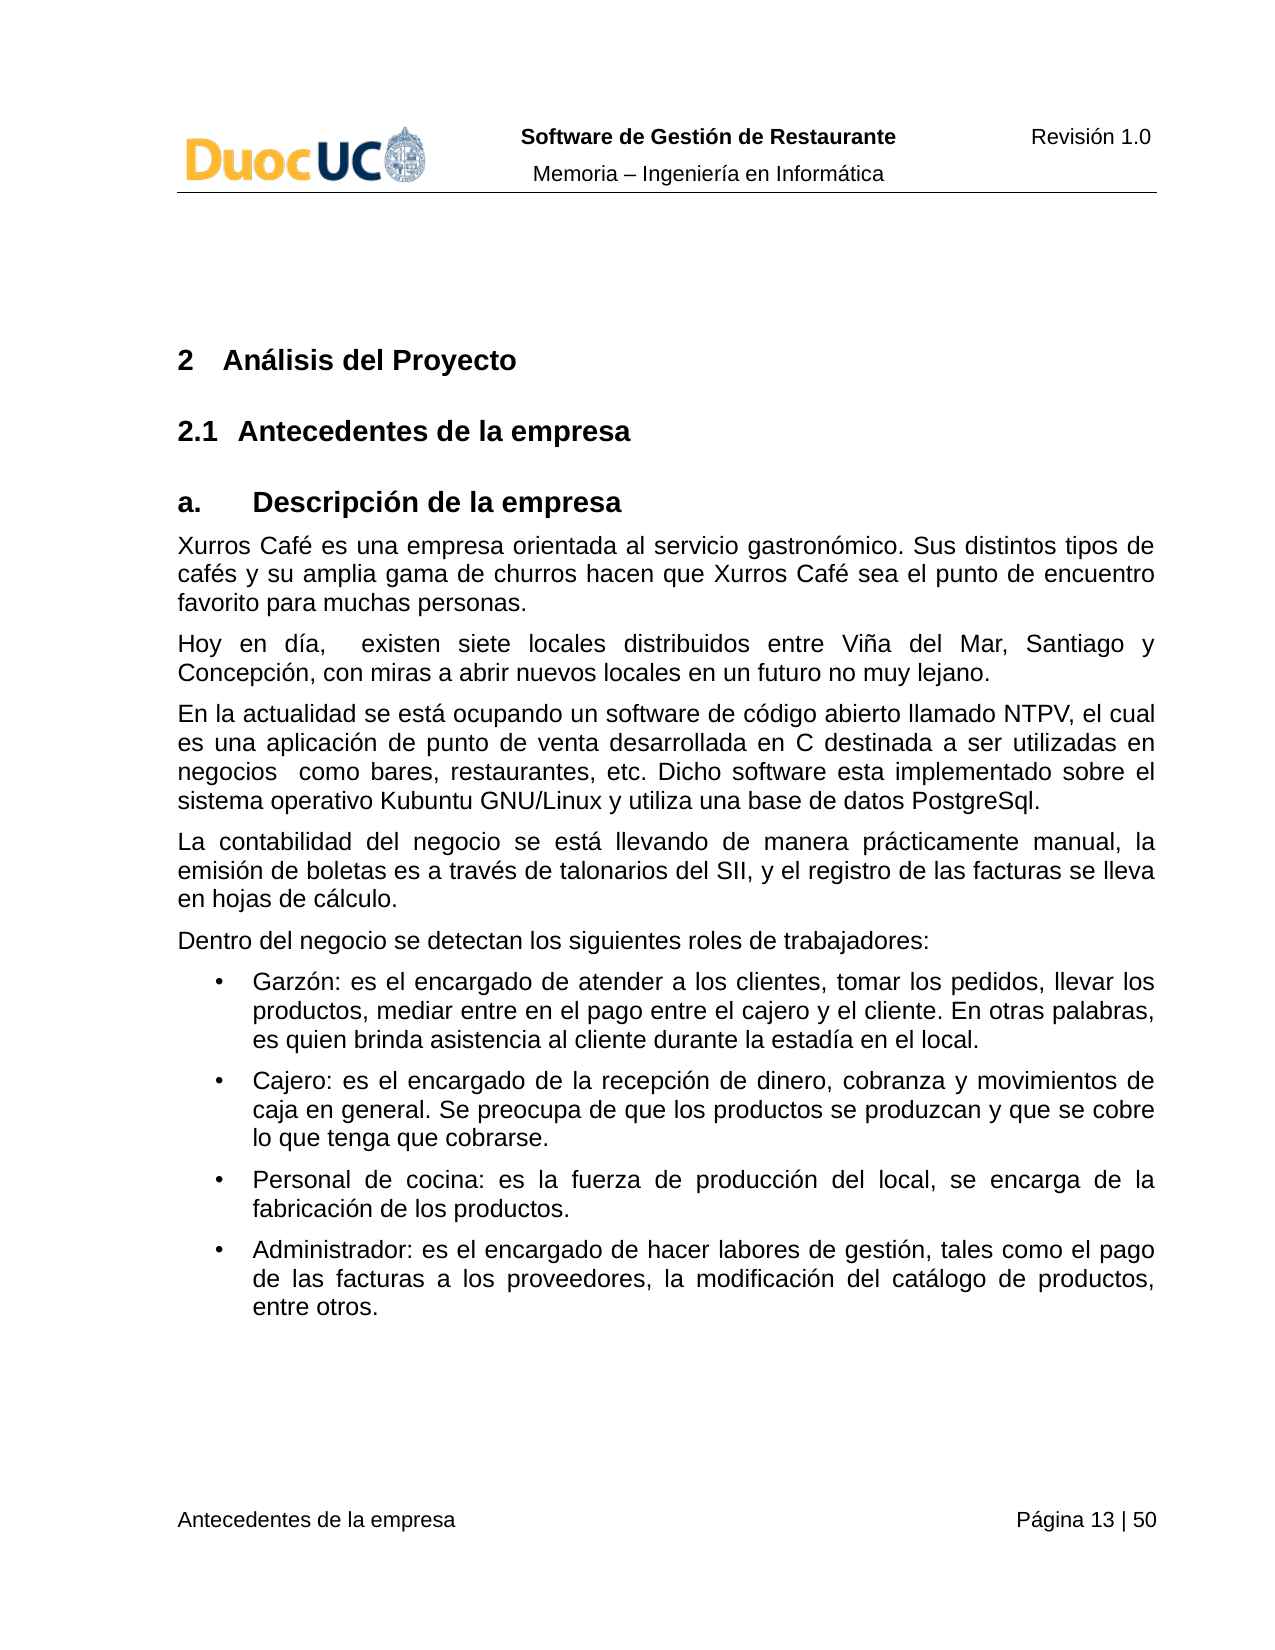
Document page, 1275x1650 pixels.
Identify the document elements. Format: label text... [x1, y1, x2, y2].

text La contabilidad del negocio se está llevando de manera prácticamente manual, la emisión de boletas es a través de talonarios del SII, y el registro de las facturas se lleva en hojas de cálculo. [177, 827, 1157, 913]
picture [182, 123, 426, 187]
subtitle Descripción de la empresa [177, 485, 1157, 518]
list Administrador: es el encargado de hacer labores de gestión, tales como el pago de las facturas a los proveedores, la modificación del catálogo de productos, entre otros. [215, 1235, 1157, 1321]
text En la actualidad se está ocupando un software de código abierto llamado NTPV, el cual es una aplicación de punto de venta desarrollada en C destinada a ser utilizadas en negocios como bares, restaurantes, etc. Dicho software esta implementado sobre el sistema operativo Kubuntu GNU/Linux y utiliza una base de datos PostgreSql. [177, 699, 1157, 814]
text Hoy en día, existen siete locales distribuidos entre Viña del Mar, Santiago y Concepción, con miras a abrir nuevos locales en un futuro no muy lejano. [177, 629, 1157, 687]
list Garzón: es el encargado de atender a los clientes, tomar los pedidos, llevar los productos, mediar entre en el pago entre el cajero y el cliente. En otras palabras, es quien brinda asistencia al cliente durante la estadía en el local. [215, 967, 1157, 1053]
subtitle Antecedentes de la empresa [177, 414, 1157, 447]
subtitle Análisis del Proyecto [177, 343, 1157, 376]
list Personal de cocina: es la fuerza de producción del local, se encarga de la fabricación de los productos. [215, 1165, 1157, 1222]
list Cajero: es el encargado de la recepción de dinero, cobranza y movimientos de caja en general. Se preocupa de que los productos se produzcan y que se cobre lo que tenga que cobrarse. [215, 1066, 1157, 1152]
text Xurros Café es una empresa orientada al servicio gastronómico. Sus distintos tipos de cafés y su amplia gama de churros hacen que Xurros Café sea el punto de encuentro favorito para muchas personas. [177, 531, 1157, 617]
text Dentro del negocio se detectan los siguientes roles de trabajadores: [177, 926, 1157, 954]
